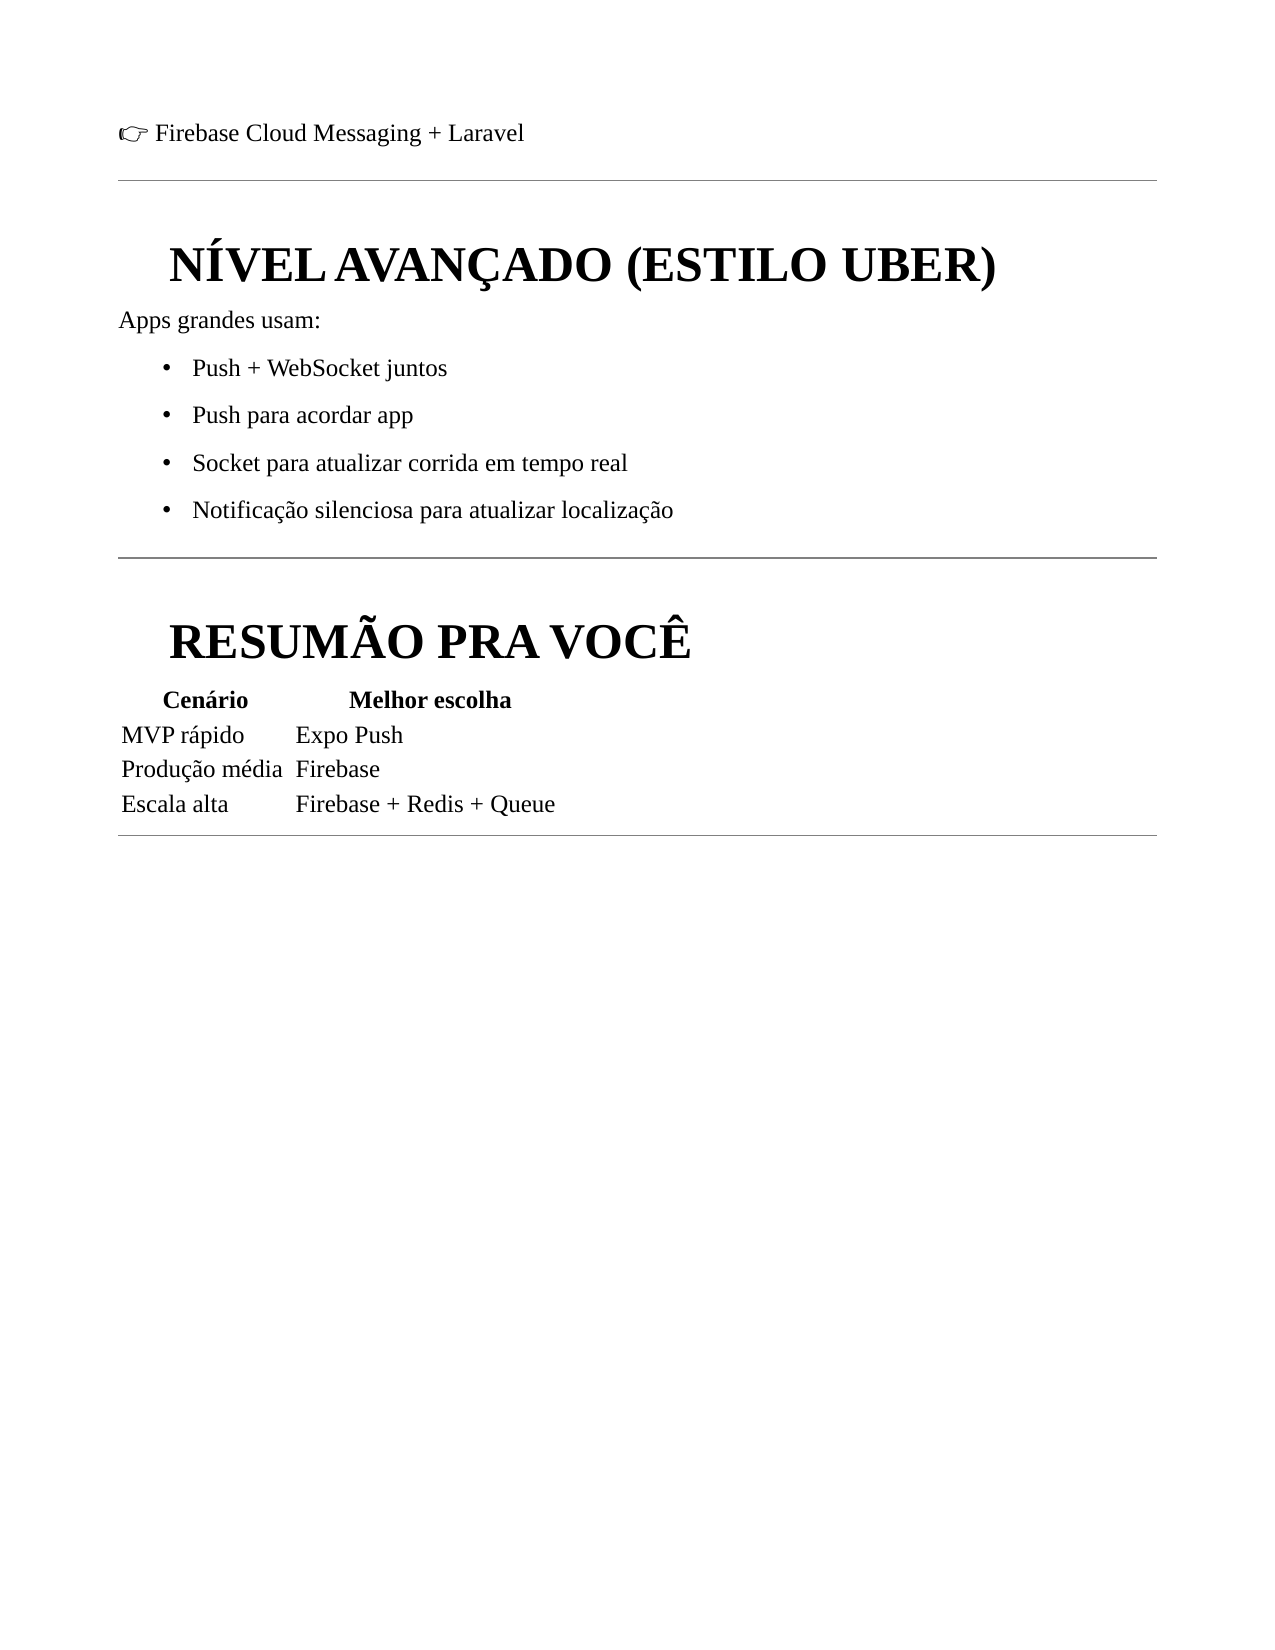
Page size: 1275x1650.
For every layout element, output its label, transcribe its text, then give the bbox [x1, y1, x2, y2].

list Socket para atualizar corrida em tempo real [162, 448, 1157, 477]
text 👉 Firebase Cloud Messaging + Laravel [118, 118, 1157, 147]
table_header Melhor escolha [293, 682, 568, 717]
table_cell MVP rápido [118, 717, 292, 751]
text Apps grandes usam: [118, 305, 1157, 334]
list Push + WebSocket juntos [162, 353, 1157, 381]
table_header Cenário [118, 682, 292, 717]
list Push para acordar app [162, 400, 1157, 429]
subtitle 🎯 RESUMÃO PRA VOCÊ [118, 612, 1157, 670]
table_cell Produção média [118, 751, 292, 786]
subtitle 🔥 NÍVEL AVANÇADO (ESTILO UBER) [118, 235, 1157, 292]
list Notificação silenciosa para atualizar localização [162, 495, 1157, 524]
table_cell Escala alta [118, 786, 292, 821]
table_cell Firebase + Redis + Queue [293, 786, 568, 821]
table_cell Firebase [293, 751, 568, 786]
table_cell Expo Push [293, 717, 568, 751]
